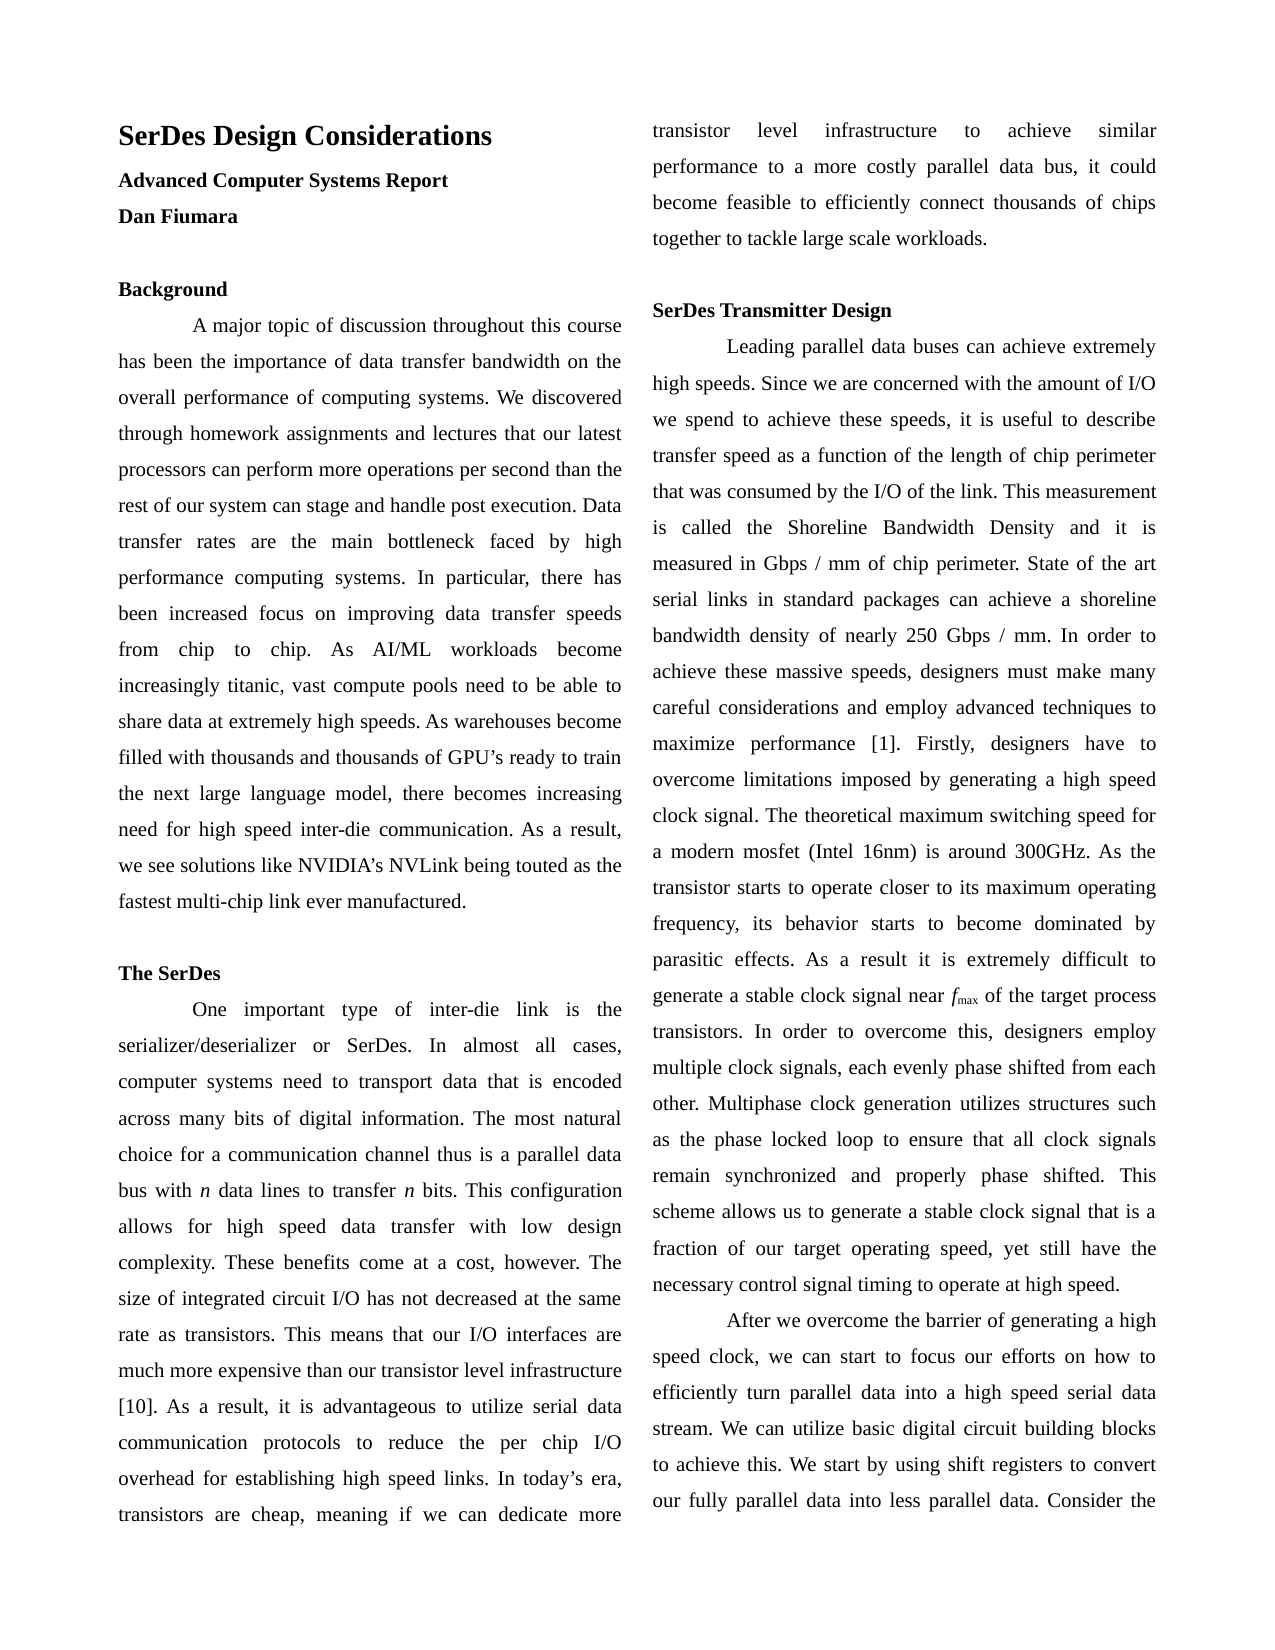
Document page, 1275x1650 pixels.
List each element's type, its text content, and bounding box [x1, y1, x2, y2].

text A major topic of discussion throughout this course has been the importance of data transfer bandwidth on the overall performance of computing systems. We discovered through homework assignments and lectures that our latest processors can perform more operations per second than the rest of our system can stage and handle post execution. Data transfer rates are the main bottleneck faced by high performance computing systems. In particular, there has been increased focus on improving data transfer speeds from chip to chip. As AI/ML workloads become increasingly titanic, vast compute pools need to be able to share data at extremely high speeds. As warehouses become filled with thousands and thousands of GPU’s ready to train the next large language model, there becomes increasing need for high speed inter-die communication. As a result, we see solutions like NVIDIA’s NVLink being touted as the fastest multi-chip link ever manufactured. [118, 313, 622, 913]
text Leading parallel data buses can achieve extremely high speeds. Since we are concerned with the amount of I/O we spend to achieve these speeds, it is useful to describe transfer speed as a function of the length of chip perimeter that was consumed by the I/O of the link. This measurement is called the Shoreline Bandwidth Density and it is measured in Gbps / mm of chip perimeter. State of the art serial links in standard packages can achieve a shoreline bandwidth density of nearly 250 Gbps / mm. In order to achieve these massive speeds, designers must make many careful considerations and employ advanced techniques to maximize performance [1]. Firstly, designers have to overcome limitations imposed by generating a high speed clock signal. The theoretical maximum switching speed for a modern mosfet (Intel 16nm) is around 300GHz. As the transistor starts to operate closer to its maximum operating frequency, its behavior starts to become dominated by parasitic effects. As a result it is extremely difficult to generate a stable clock signal near fmax of the target process transistors. In order to overcome this, designers employ multiple clock signals, each evenly phase shifted from each other. Multiphase clock generation utilizes structures such as the phase locked loop to ensure that all clock signals remain synchronized and properly phase shifted. This scheme allows us to generate a stable clock signal that is a fraction of our target operating speed, yet still have the necessary control signal timing to operate at high speed. [652, 334, 1157, 1296]
text After we overcome the barrier of generating a high speed clock, we can start to focus our efforts on how to efficiently turn parallel data into a high speed serial data stream. We can utilize basic digital circuit building blocks to achieve this. We start by using shift registers to convert our fully parallel data into less parallel data. Consider the [652, 1307, 1157, 1512]
text transistor level infrastructure to achieve similar performance to a more costly parallel data bus, it could become feasible to efficiently connect thousands of chips together to tackle large scale workloads. [652, 118, 1157, 250]
text SerDes Design Considerations [118, 118, 622, 152]
text Advanced Computer Systems Report [118, 168, 622, 192]
text SerDes Transmitter Design [652, 298, 1157, 322]
text One important type of inter-die link is the serializer/deserializer or SerDes. In almost all cases, computer systems need to transport data that is encoded across many bits of digital information. The most natural choice for a communication channel thus is a parallel data bus with n data lines to transfer n bits. This configuration allows for high speed data transfer with low design complexity. These benefits come at a cost, however. The size of integrated circuit I/O has not decreased at the same rate as transistors. This means that our I/O interfaces are much more expensive than our transistor level infrastructure [10]. As a result, it is advantageous to utilize serial data communication protocols to reduce the per chip I/O overhead for establishing high speed links. In today’s era, transistors are cheap, meaning if we can dedicate more [118, 997, 622, 1526]
text Background [118, 277, 622, 301]
text Dan Fiumara [118, 204, 622, 228]
text The SerDes [118, 961, 622, 985]
